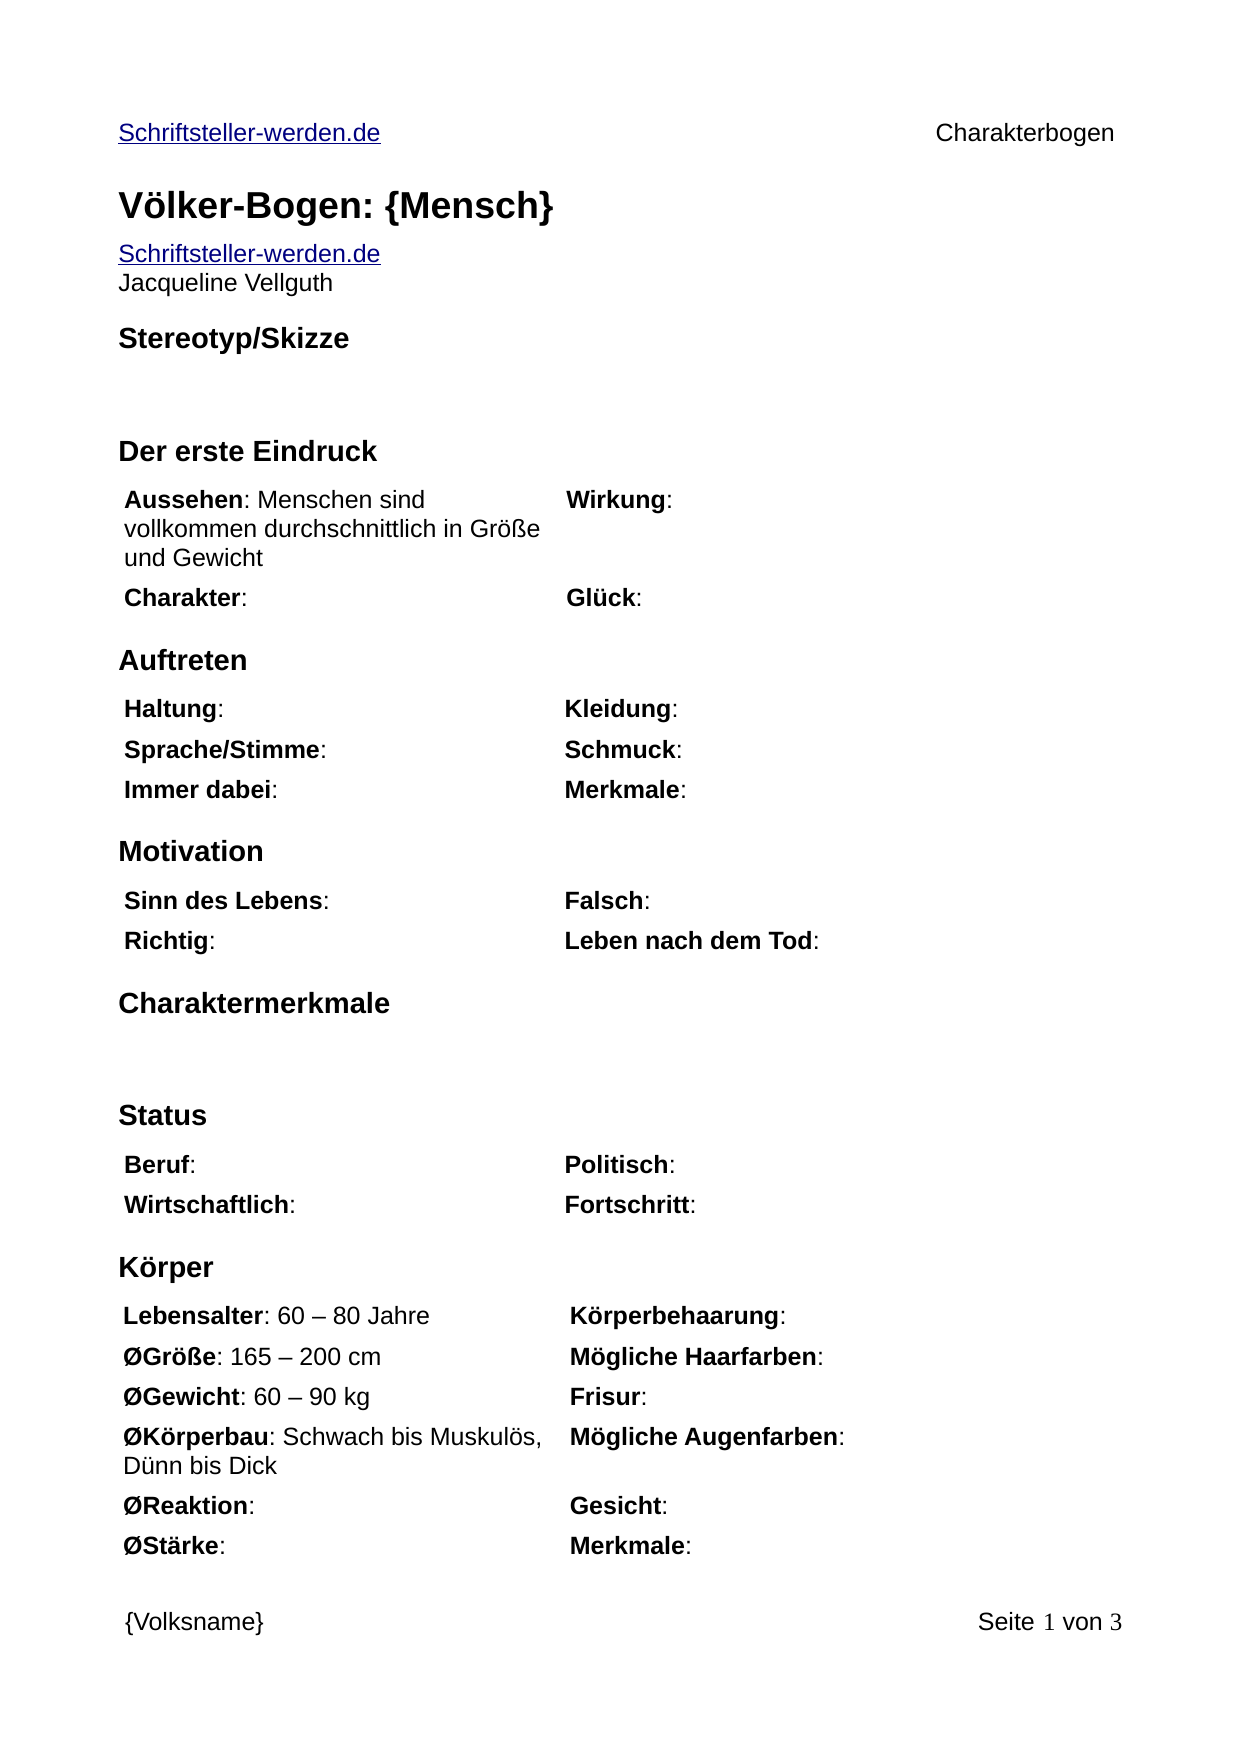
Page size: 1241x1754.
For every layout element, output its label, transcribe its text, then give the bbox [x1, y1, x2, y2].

table_cell Richtig: [118, 921, 559, 961]
subtitle Charaktermerkmale [118, 986, 1122, 1019]
table_header Haltung: [118, 689, 559, 729]
table_cell Leben nach dem Tod: [559, 921, 1122, 961]
subtitle Stereotyp/Skizze [118, 321, 1122, 355]
table_cell Mögliche Haarfarben: [564, 1336, 1125, 1376]
text Schriftsteller-werden.de [118, 239, 1122, 268]
subtitle Völker-Bogen: {Mensch} [118, 183, 1122, 227]
table_cell ØStärke: [117, 1525, 564, 1566]
table_cell Immer dabei: [118, 769, 559, 809]
subtitle Körper [118, 1249, 1122, 1283]
table_cell Merkmale: [564, 1525, 1125, 1566]
table_header Falsch: [559, 880, 1122, 921]
table_cell Mögliche Augenfarben: [564, 1416, 1125, 1485]
table_header Kleidung: [559, 689, 1122, 729]
subtitle Status [118, 1098, 1122, 1132]
table_cell ØGröße: 165 – 200 cm [117, 1336, 564, 1376]
subtitle Motivation [118, 834, 1122, 868]
text Jacqueline Vellguth [118, 268, 1122, 296]
table_header Wirkung: [560, 480, 1122, 577]
table_cell Schmuck: [559, 729, 1122, 769]
table_cell Frisur: [564, 1376, 1125, 1416]
table_cell Sprache/Stimme: [118, 729, 559, 769]
table_cell ØGewicht: 60 – 90 kg [117, 1376, 564, 1416]
table_header Lebensalter: 60 – 80 Jahre [117, 1296, 564, 1336]
table_cell Wirtschaftlich: [118, 1184, 559, 1224]
table_header Politisch: [559, 1144, 1122, 1184]
table_cell Gesicht: [564, 1485, 1125, 1525]
subtitle Auftreten [118, 643, 1122, 676]
subtitle Der erste Eindruck [118, 434, 1122, 467]
table_header Körperbehaarung: [564, 1296, 1125, 1336]
table_cell Fortschritt: [559, 1184, 1122, 1224]
table_cell ØKörperbau: Schwach bis Muskulös, Dünn bis Dick [117, 1416, 564, 1485]
table_header Beruf: [118, 1144, 559, 1184]
table_header Aussehen: Menschen sind vollkommen durchschnittlich in Größe und Gewicht [118, 480, 560, 577]
table_header Sinn des Lebens: [118, 880, 559, 921]
table_cell Merkmale: [559, 769, 1122, 809]
table_cell Charakter: [118, 578, 560, 618]
table_cell ØReaktion: [117, 1485, 564, 1525]
table_cell Glück: [560, 578, 1122, 618]
